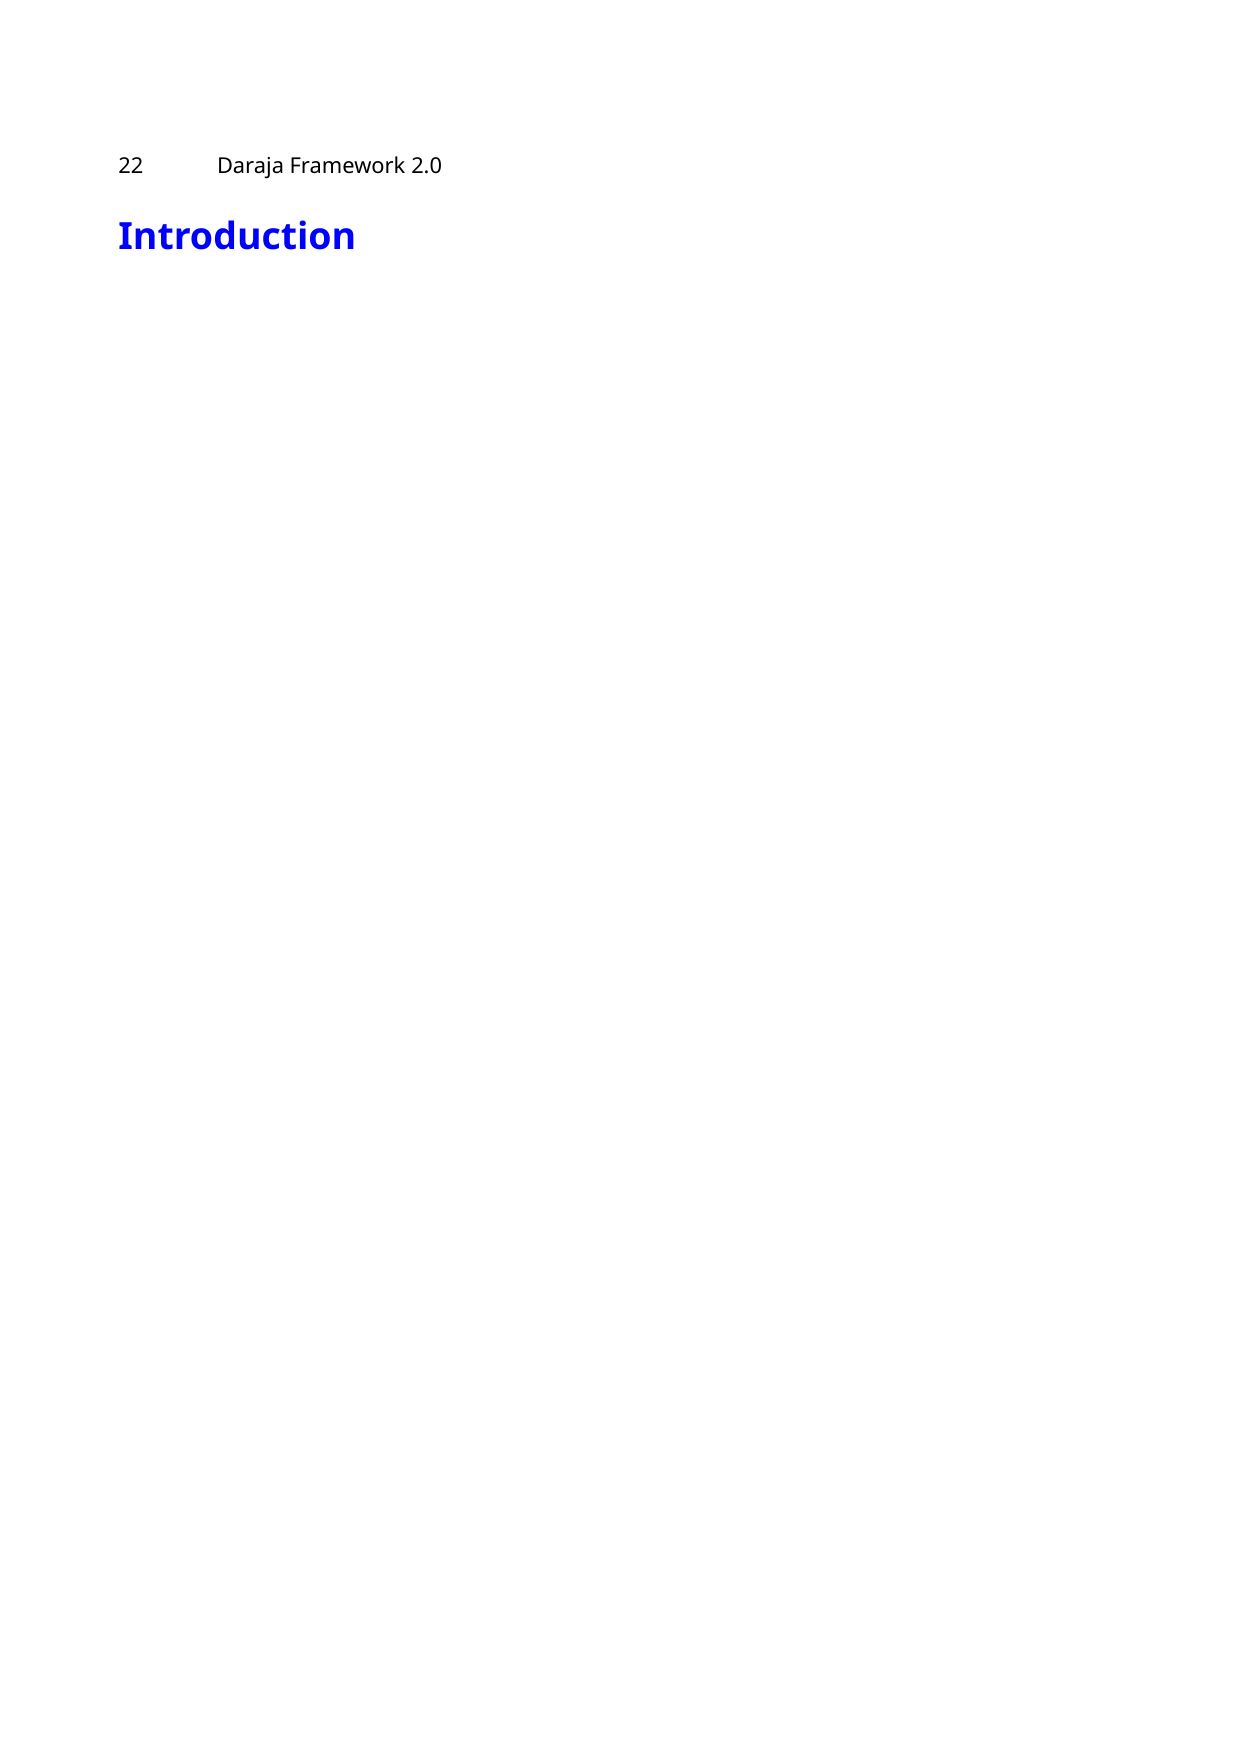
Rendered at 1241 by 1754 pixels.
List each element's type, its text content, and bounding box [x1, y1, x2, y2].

subtitle Introduction [118, 209, 1122, 260]
